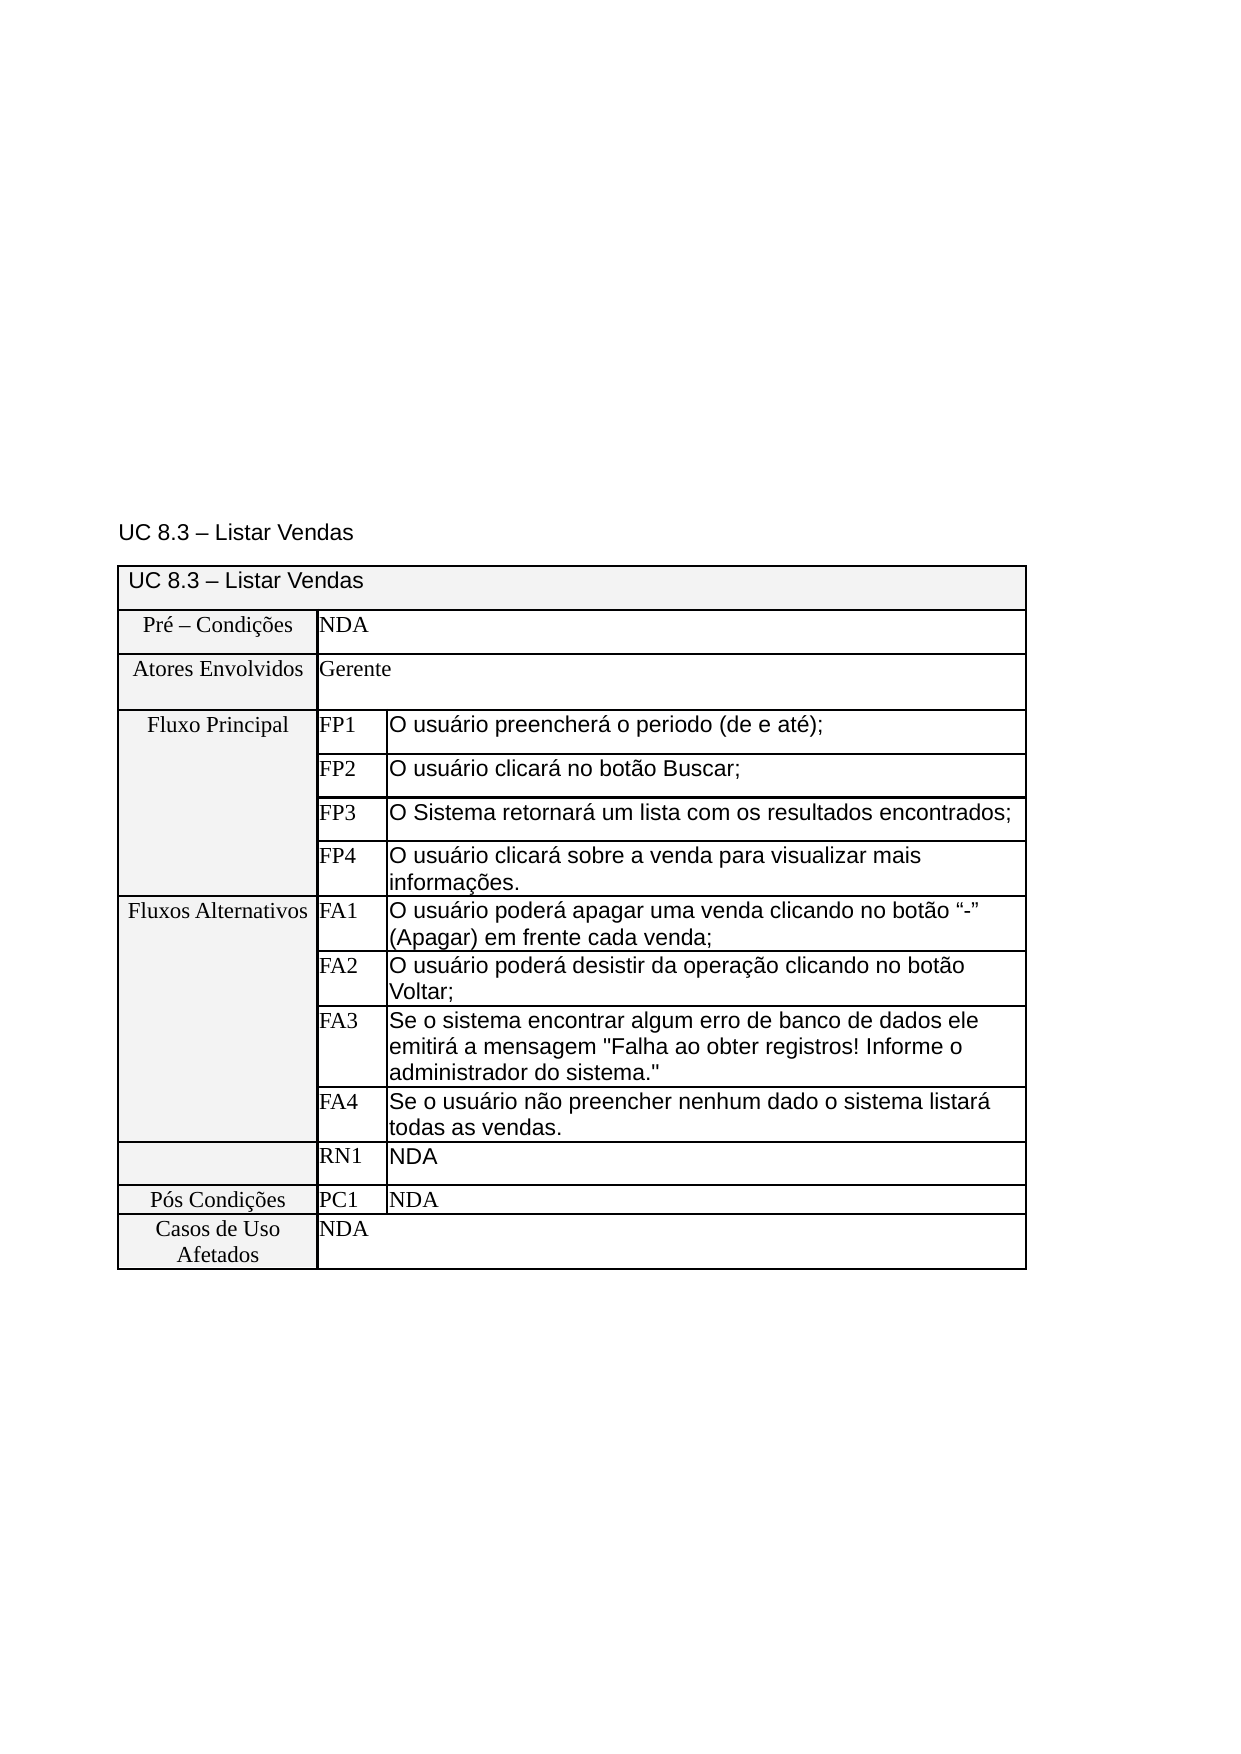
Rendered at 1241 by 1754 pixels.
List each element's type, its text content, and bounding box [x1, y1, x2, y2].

table_cell O usuário clicará sobre a venda para visualizar mais informações. [388, 842, 1025, 895]
table_cell Fluxos Alternativos [119, 897, 316, 1141]
text UC 8.3 – Listar Vendas [118, 519, 1122, 546]
table_cell NDA [319, 611, 1025, 653]
table_cell NDA [388, 1143, 1025, 1184]
table_cell Atores Envolvidos [119, 655, 316, 709]
table_cell Pré – Condições [119, 611, 316, 653]
table_header UC 8.3 – Listar Vendas [119, 567, 1025, 609]
table_cell FP2 [319, 755, 386, 796]
table_cell O usuário preencherá o periodo (de e até); [388, 711, 1025, 753]
table_cell Pós Condições [119, 1186, 316, 1213]
table_cell FP3 [319, 799, 386, 840]
table_cell Casos de Uso Afetados [119, 1215, 316, 1267]
table_cell Se o sistema encontrar algum erro de banco de dados ele emitirá a mensagem "Falha ao obter registros! Informe o administrador do sistema." [388, 1007, 1025, 1086]
table_cell Gerente [319, 655, 1025, 709]
table_cell Se o usuário não preencher nenhum dado o sistema listará todas as vendas. [388, 1088, 1025, 1141]
table_cell NDA [388, 1186, 1025, 1213]
table_cell O Sistema retornará um lista com os resultados encontrados; [388, 799, 1025, 840]
table_cell FA3 [319, 1007, 386, 1086]
table_cell PC1 [319, 1186, 386, 1213]
table_cell Fluxo Principal [119, 711, 316, 895]
table_cell O usuário poderá desistir da operação clicando no botão Voltar; [388, 952, 1025, 1004]
table_cell O usuário clicará no botão Buscar; [388, 755, 1025, 796]
table_cell FA1 [319, 897, 386, 950]
table_cell FA4 [319, 1088, 386, 1141]
table_cell FP4 [319, 842, 386, 895]
table_cell FA2 [319, 952, 386, 1004]
table_cell NDA [319, 1215, 1025, 1267]
table_cell FP1 [319, 711, 386, 753]
table_cell RN1 [319, 1143, 386, 1184]
table_cell O usuário poderá apagar uma venda clicando no botão “-” (Apagar) em frente cada venda; [388, 897, 1025, 950]
table_cell [119, 1143, 316, 1184]
